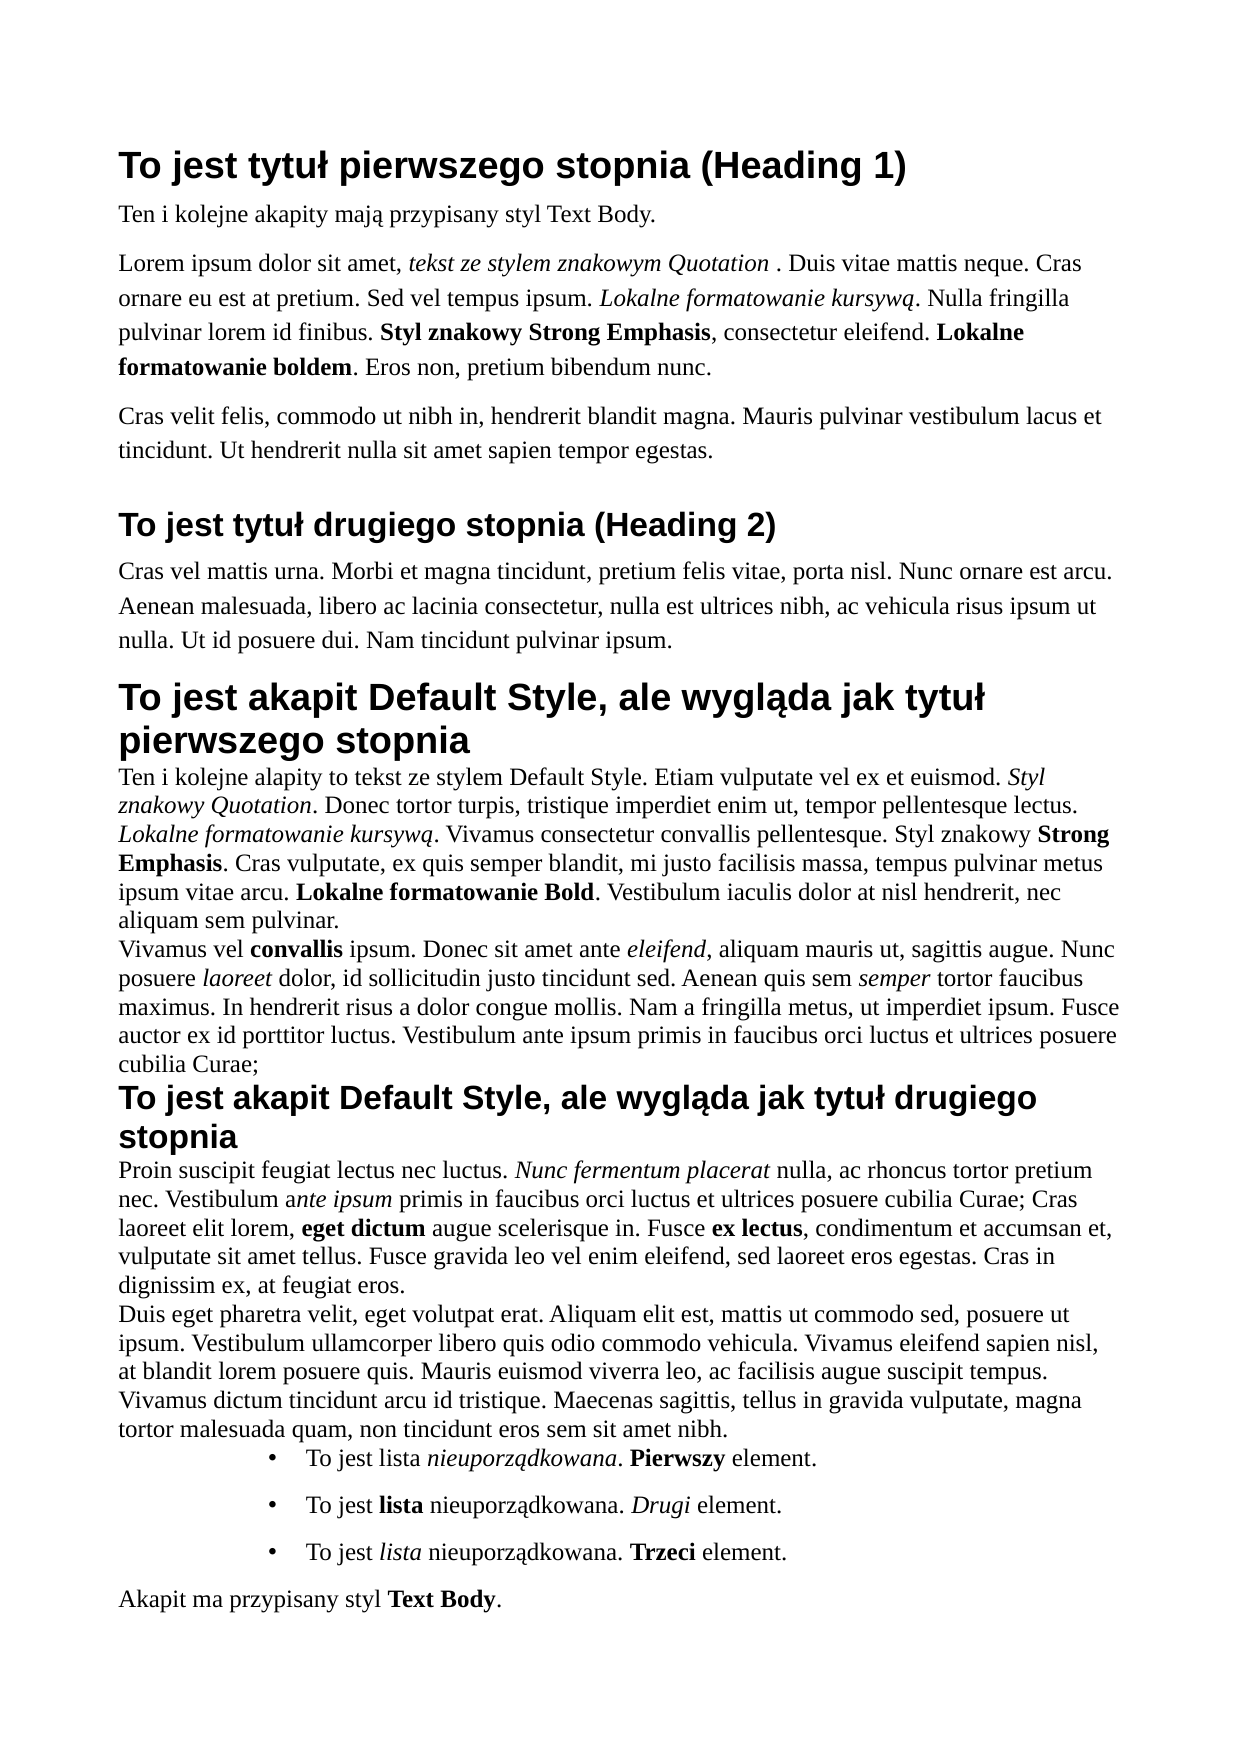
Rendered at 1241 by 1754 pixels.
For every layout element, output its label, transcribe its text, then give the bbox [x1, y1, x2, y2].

text Proin suscipit feugiat lectus nec luctus. Nunc fermentum placerat nulla, ac rhoncus tortor pretium nec. Vestibulum ante ipsum primis in faucibus orci luctus et ultrices posuere cubilia Curae; Cras laoreet elit lorem, eget dictum augue scelerisque in. Fusce ex lectus, condimentum et accumsan et, vulputate sit amet tellus. Fusce gravida leo vel enim eleifend, sed laoreet eros egestas. Cras in dignissim ex, at feugiat eros. [118, 1155, 1122, 1299]
list To jest lista nieuporządkowana. Pierwszy element. [268, 1443, 1122, 1471]
text Akapit ma przypisany styl Text Body. [118, 1584, 1122, 1612]
text Vivamus dictum tincidunt arcu id tristique. Maecenas sagittis, tellus in gravida vulputate, magna tortor malesuada quam, non tincidunt eros sem sit amet nibh. [118, 1385, 1122, 1443]
text Cras vel mattis urna. Morbi et magna tincidunt, pretium felis vitae, porta nisl. Nunc ornare est arcu. Aenean malesuada, libero ac lacinia consectetur, nulla est ultrices nibh, ac vehicula risus ipsum ut nulla. Ut id posuere dui. Nam tincidunt pulvinar ipsum. [118, 556, 1122, 654]
text Ten i kolejne akapity mają przypisany styl Text Body. [118, 199, 1122, 228]
list To jest lista nieuporządkowana. Trzeci element. [268, 1537, 1122, 1565]
text Vivamus vel convallis ipsum. Donec sit amet ante eleifend, aliquam mauris ut, sagittis augue. Nunc posuere laoreet dolor, id sollicitudin justo tincidunt sed. Aenean quis sem semper tortor faucibus maximus. In hendrerit risus a dolor congue mollis. Nam a fringilla metus, ut imperdiet ipsum. Fusce auctor ex id porttitor luctus. Vestibulum ante ipsum primis in faucibus orci luctus et ultrices posuere cubilia Curae; [118, 934, 1122, 1078]
text To jest akapit Default Style, ale wygląda jak tytuł drugiego stopnia [118, 1078, 1122, 1155]
subtitle To jest tytuł drugiego stopnia (Heading 2) [118, 505, 1122, 544]
text Duis eget pharetra velit, eget volutpat erat. Aliquam elit est, mattis ut commodo sed, posuere ut ipsum. Vestibulum ullamcorper libero quis odio commodo vehicula. Vivamus eleifend sapien nisl, at blandit lorem posuere quis. Mauris euismod viverra leo, ac facilisis augue suscipit tempus. [118, 1299, 1122, 1385]
text Ten i kolejne alapity to tekst ze stylem Default Style. Etiam vulputate vel ex et euismod. Styl znakowy Quotation. Donec tortor turpis, tristique imperdiet enim ut, tempor pellentesque lectus. Lokalne formatowanie kursywą. Vivamus consectetur convallis pellentesque. Styl znakowy Strong Emphasis. Cras vulputate, ex quis semper blandit, mi justo facilisis massa, tempus pulvinar metus ipsum vitae arcu. Lokalne formatowanie Bold. Vestibulum iaculis dolor at nisl hendrerit, nec aliquam sem pulvinar. [118, 762, 1122, 934]
text To jest akapit Default Style, ale wygląda jak tytuł pierwszego stopnia [118, 674, 1122, 762]
list To jest lista nieuporządkowana. Drugi element. [268, 1490, 1122, 1518]
subtitle To jest tytuł pierwszego stopnia (Heading 1) [118, 143, 1122, 187]
text Lorem ipsum dolor sit amet, tekst ze stylem znakowym Quotation . Duis vitae mattis neque. Cras ornare eu est at pretium. Sed vel tempus ipsum. Lokalne formatowanie kursywą. Nulla fringilla pulvinar lorem id finibus. Styl znakowy Strong Emphasis, consectetur eleifend. Lokalne formatowanie boldem. Eros non, pretium bibendum nunc. [118, 248, 1122, 381]
text Cras velit felis, commodo ut nibh in, hendrerit blandit magna. Mauris pulvinar vestibulum lacus et tincidunt. Ut hendrerit nulla sit amet sapien tempor egestas. [118, 401, 1122, 464]
